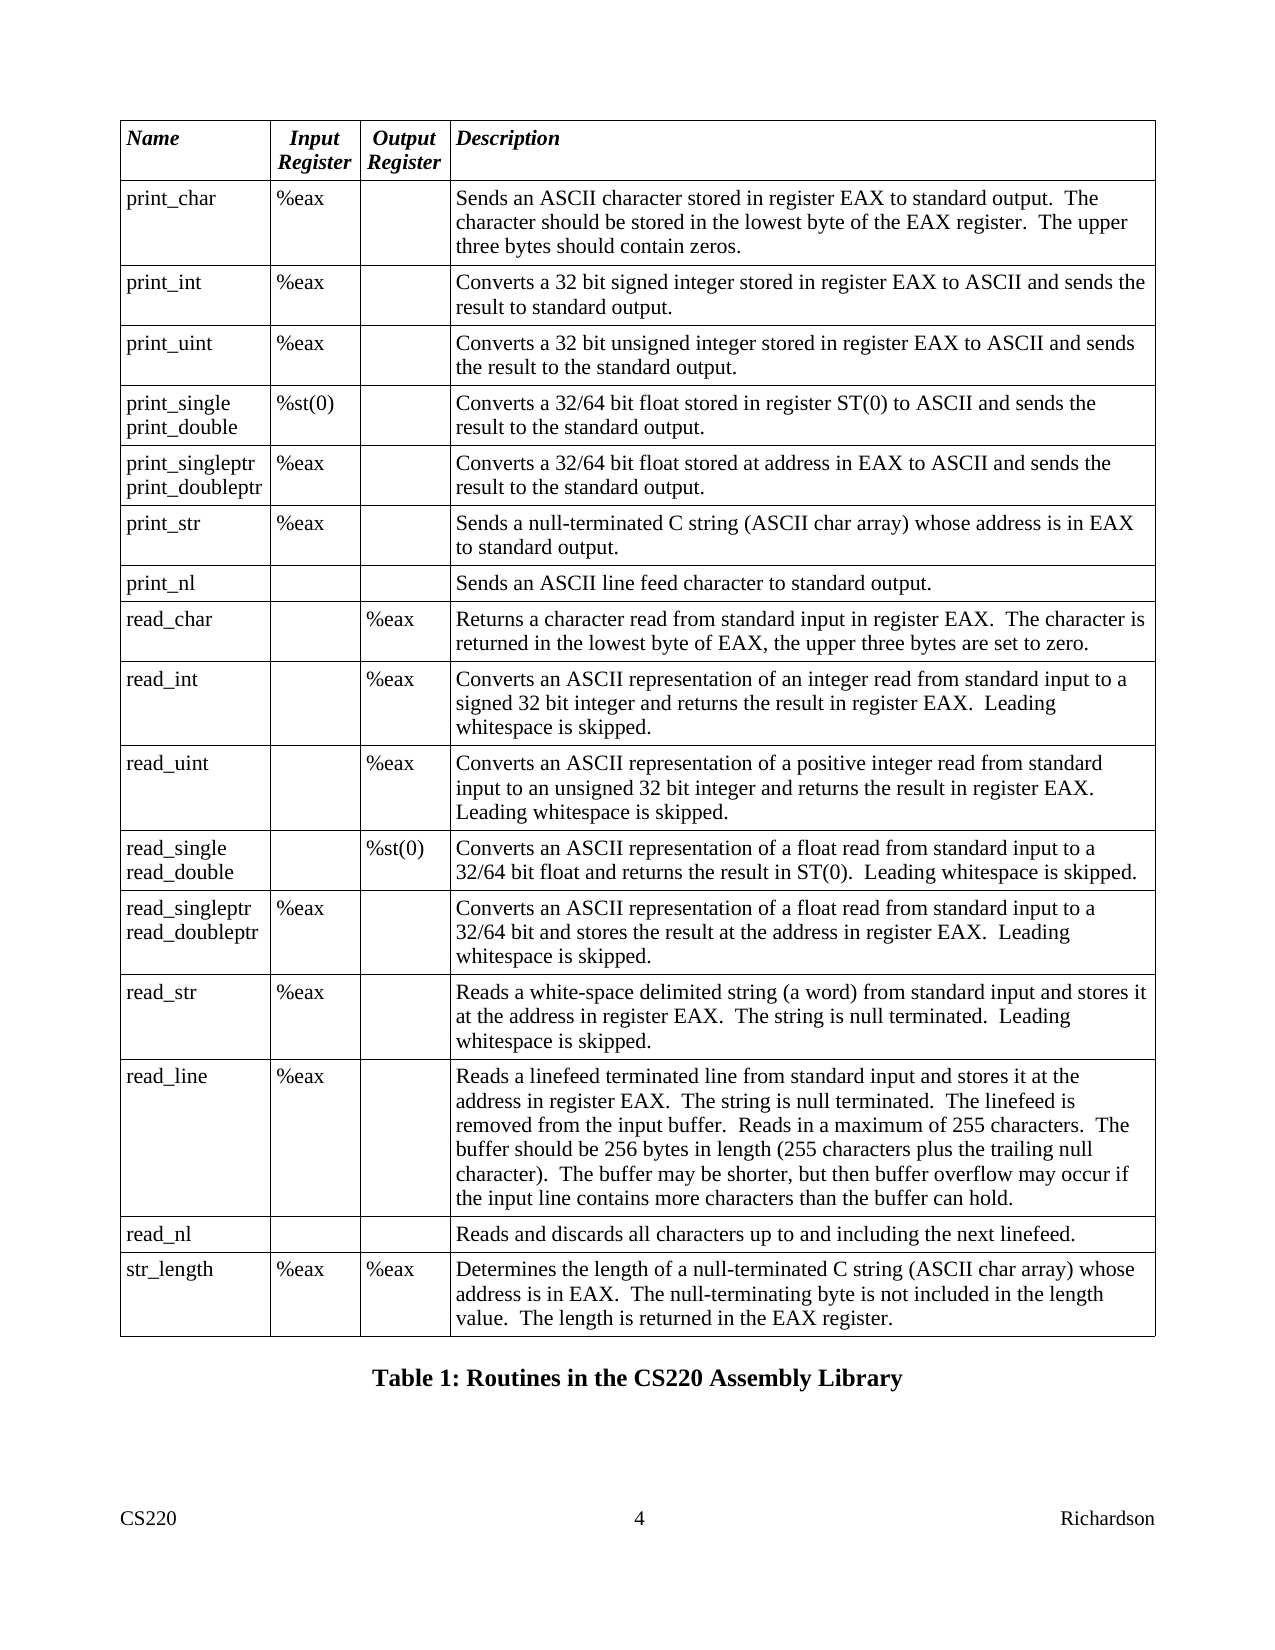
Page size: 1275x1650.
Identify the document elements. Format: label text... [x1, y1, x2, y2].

table_cell Converts an ASCII representation of a float read from standard input to a 32/64 bit and stores the result at the address in register EAX. Leading whitespace is skipped. [451, 891, 1155, 974]
table_cell Reads a white-space delimited string (a word) from standard input and stores it at the address in register EAX. The string is null terminated. Leading whitespace is skipped. [451, 975, 1155, 1058]
table_cell %eax [271, 446, 360, 505]
table_cell Sends a null-terminated C string (ASCII char array) whose address is in EAX to standard output. [451, 506, 1155, 565]
table_cell [361, 1217, 450, 1252]
table_cell %eax [361, 662, 450, 745]
table_header Name [121, 121, 270, 180]
table_cell %st(0) [271, 386, 360, 445]
table_cell Converts a 32/64 bit float stored at address in EAX to ASCII and sends the result to the standard output. [451, 446, 1155, 505]
table_cell print_uint [121, 326, 270, 385]
table_cell [271, 1217, 360, 1252]
table_cell Converts a 32 bit signed integer stored in register EAX to ASCII and sends the result to standard output. [451, 266, 1155, 324]
table_cell print_nl [121, 566, 270, 601]
table_cell [361, 326, 450, 385]
table_cell [271, 566, 360, 601]
table_cell read_char [121, 602, 270, 661]
table_cell Returns a character read from standard input in register EAX. The character is returned in the lowest byte of EAX, the upper three bytes are set to zero. [451, 602, 1155, 661]
table_cell str_length [121, 1253, 270, 1336]
table_cell Reads a linefeed terminated line from standard input and stores it at the address in register EAX. The string is null terminated. The linefeed is removed from the input buffer. Reads in a maximum of 255 characters. The buffer should be 256 bytes in length (255 characters plus the trailing null character). The buffer may be shorter, but then buffer overflow may occur if the input line contains more characters than the buffer can hold. [451, 1060, 1155, 1216]
table_cell print_int [121, 266, 270, 324]
table_cell [361, 566, 450, 601]
table_cell read_line [121, 1060, 270, 1216]
table_cell %eax [361, 746, 450, 830]
table_cell %eax [271, 506, 360, 565]
table_cell %st(0) [361, 831, 450, 890]
table_cell Reads and discards all characters up to and including the next linefeed. [451, 1217, 1155, 1252]
table_cell Determines the length of a null-terminated C string (ASCII char array) whose address is in EAX. The null-terminating byte is not included in the length value. The length is returned in the EAX register. [451, 1253, 1155, 1336]
table_cell %eax [271, 181, 360, 264]
table_cell Sends an ASCII character stored in register EAX to standard output. The character should be stored in the lowest byte of the EAX register. The upper three bytes should contain zeros. [451, 181, 1155, 264]
table_cell read_single read_double [121, 831, 270, 890]
table_cell %eax [361, 1253, 450, 1336]
table_cell [361, 446, 450, 505]
table_cell [271, 746, 360, 830]
table_cell read_singleptr read_doubleptr [121, 891, 270, 974]
table_cell %eax [271, 1060, 360, 1216]
table_cell [271, 662, 360, 745]
table_cell [361, 975, 450, 1058]
table_cell print_singleptr print_doubleptr [121, 446, 270, 505]
table_cell %eax [361, 602, 450, 661]
table_cell print_single print_double [121, 386, 270, 445]
table_cell %eax [271, 266, 360, 324]
table_cell read_int [121, 662, 270, 745]
table_cell Converts a 32 bit unsigned integer stored in register EAX to ASCII and sends the result to the standard output. [451, 326, 1155, 385]
table_cell %eax [271, 891, 360, 974]
table_cell [361, 181, 450, 264]
table_cell [361, 506, 450, 565]
table_cell print_char [121, 181, 270, 264]
table_cell [361, 1060, 450, 1216]
text Table 1: Routines in the CS220 Assembly Library [120, 1364, 1155, 1391]
table_cell read_str [121, 975, 270, 1058]
table_cell Sends an ASCII line feed character to standard output. [451, 566, 1155, 601]
table_header Description [451, 121, 1155, 180]
table_cell [271, 831, 360, 890]
table_cell Converts an ASCII representation of a positive integer read from standard input to an unsigned 32 bit integer and returns the result in register EAX. Leading whitespace is skipped. [451, 746, 1155, 830]
table_cell [361, 266, 450, 324]
table_header Input Register [271, 121, 360, 180]
table_cell Converts an ASCII representation of an integer read from standard input to a signed 32 bit integer and returns the result in register EAX. Leading whitespace is skipped. [451, 662, 1155, 745]
table_cell read_nl [121, 1217, 270, 1252]
table_cell Converts a 32/64 bit float stored in register ST(0) to ASCII and sends the result to the standard output. [451, 386, 1155, 445]
table_cell %eax [271, 1253, 360, 1336]
table_header Output Register [361, 121, 450, 180]
table_cell read_uint [121, 746, 270, 830]
table_cell %eax [271, 326, 360, 385]
table_cell print_str [121, 506, 270, 565]
table_cell [361, 891, 450, 974]
table_cell [361, 386, 450, 445]
table_cell Converts an ASCII representation of a float read from standard input to a 32/64 bit float and returns the result in ST(0). Leading whitespace is skipped. [451, 831, 1155, 890]
table_cell [271, 602, 360, 661]
table_cell %eax [271, 975, 360, 1058]
